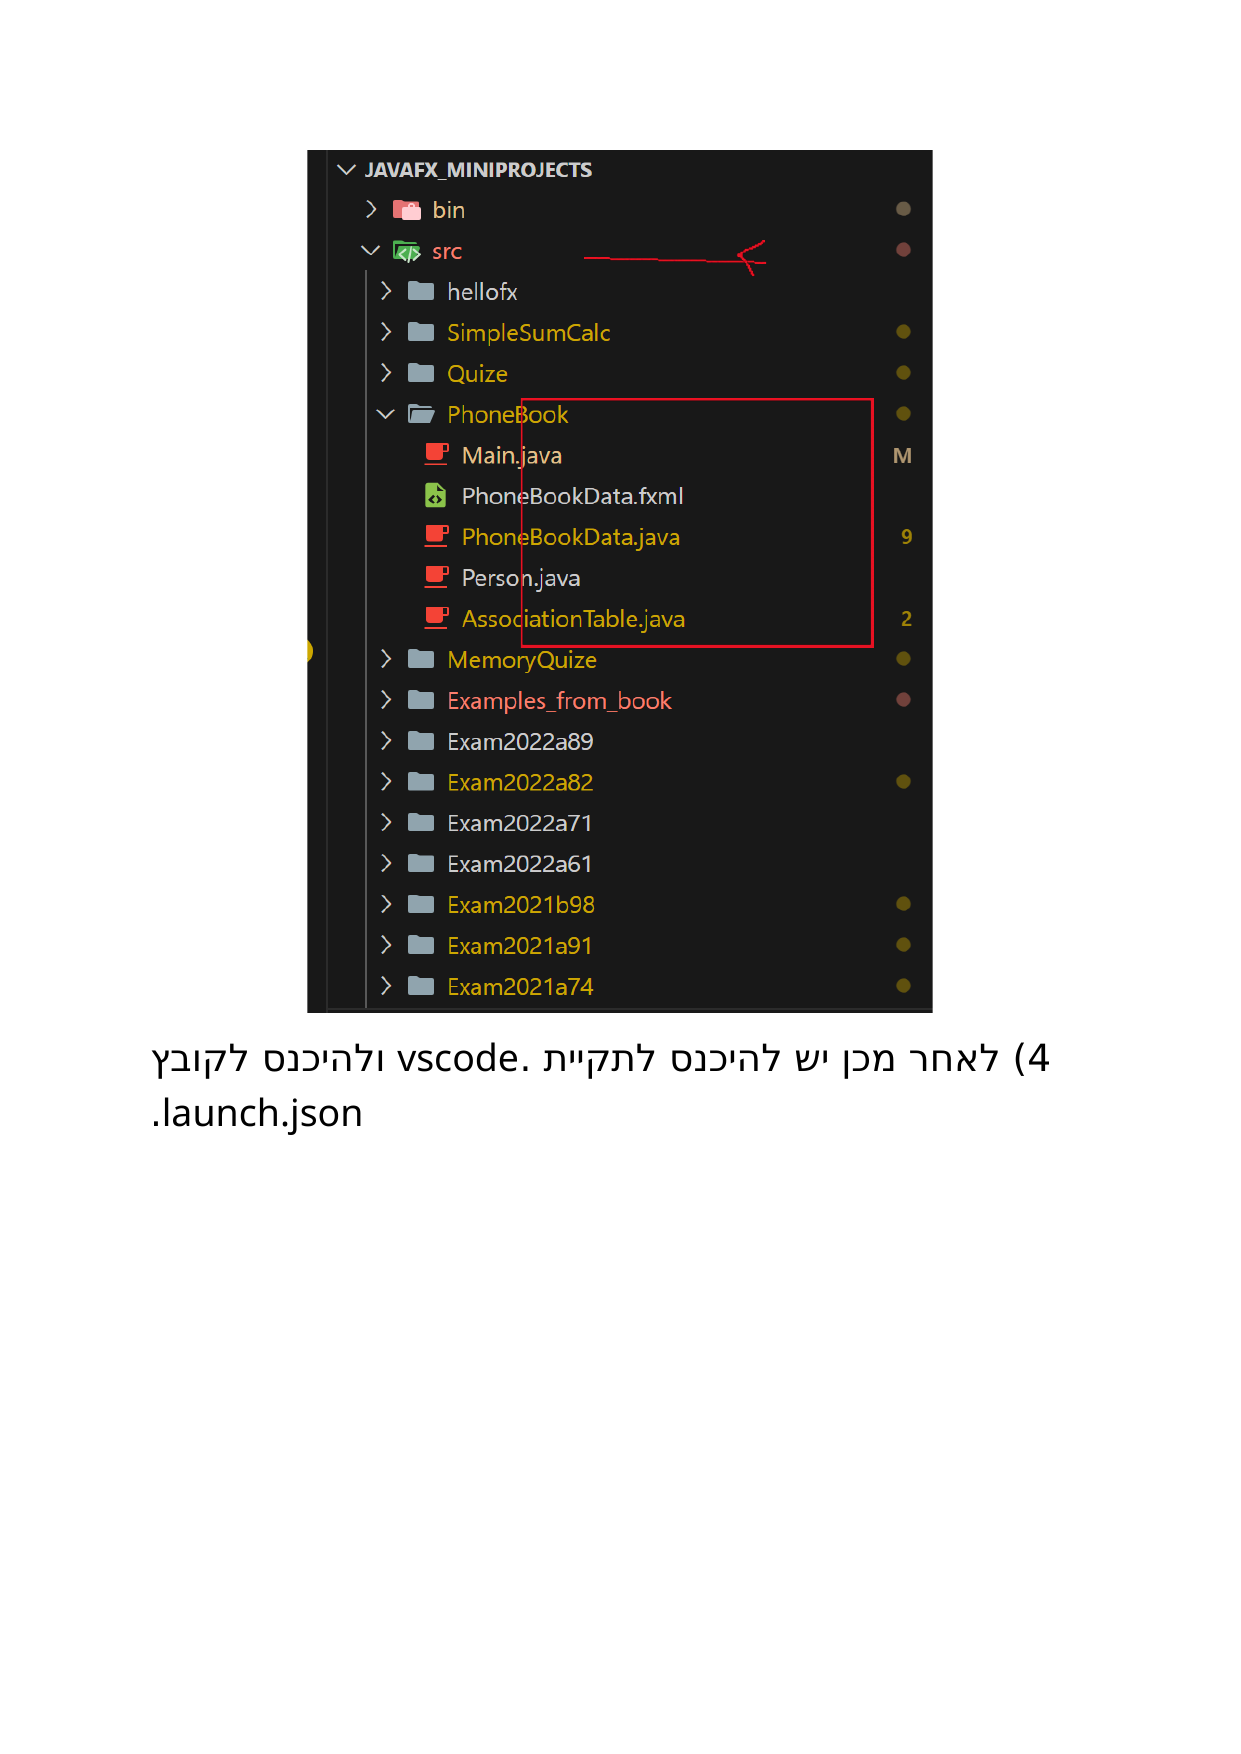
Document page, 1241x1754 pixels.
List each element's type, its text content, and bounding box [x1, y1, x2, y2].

text 4) לאחר מכן יש להיכנס לתקיית .vscode ולהיכנס לקובץ launch.json. [150, 1032, 1090, 1137]
